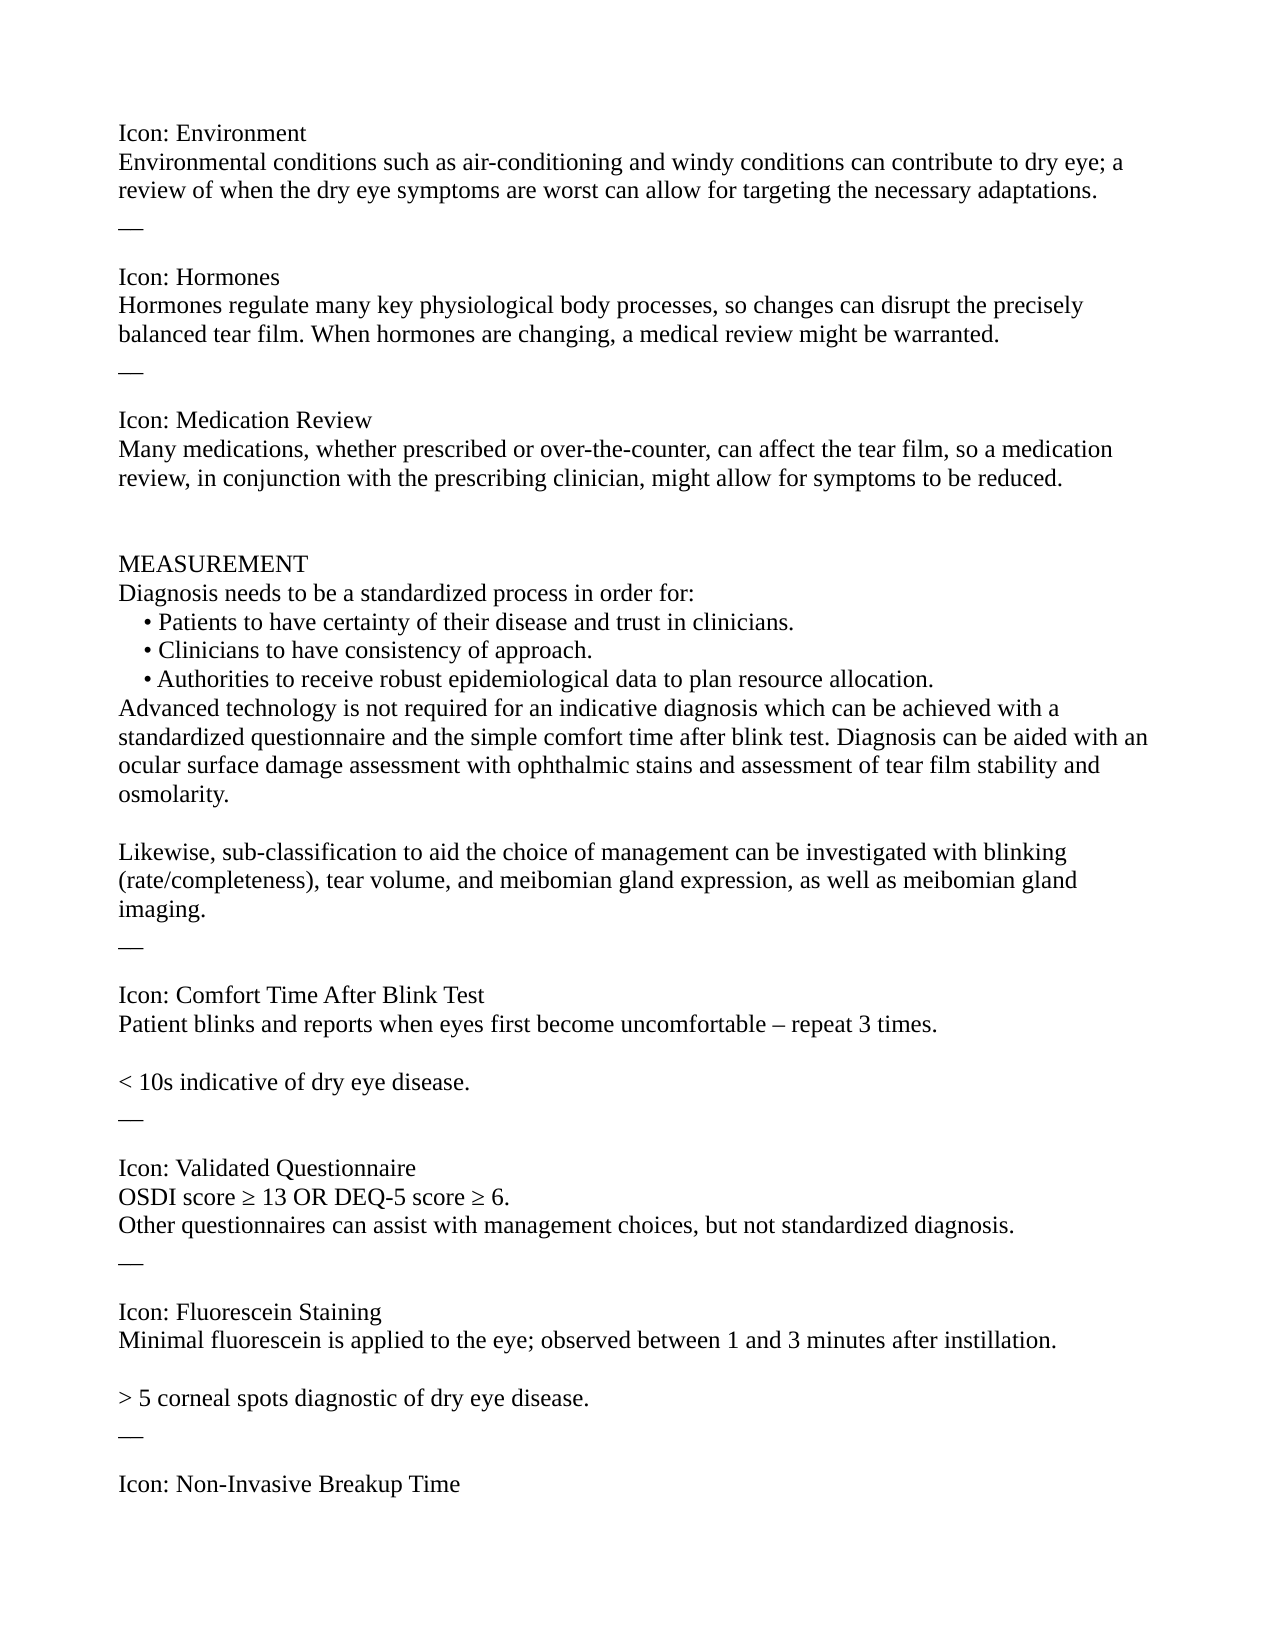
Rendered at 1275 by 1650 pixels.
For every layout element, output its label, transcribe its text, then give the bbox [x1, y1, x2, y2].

text __ [118, 348, 1157, 377]
text Icon: Medication Review [118, 406, 1157, 434]
text Patient blinks and reports when eyes first become uncomfortable – repeat 3 times. [118, 1009, 1157, 1038]
text Diagnosis needs to be a standardized process in order for: [118, 578, 1157, 607]
text Environmental conditions such as air-conditioning and windy conditions can contribute to dry eye; a review of when the dry eye symptoms are worst can allow for targeting the necessary adaptations. [118, 147, 1157, 204]
text Icon: Non-Invasive Breakup Time [118, 1469, 1157, 1498]
text MEASUREMENT [118, 549, 1157, 578]
text Many medications, whether prescribed or over-the-counter, can affect the tear film, so a medication review, in conjunction with the prescribing clinician, might allow for symptoms to be reduced. [118, 434, 1157, 492]
text < 10s indicative of dry eye disease. [118, 1067, 1157, 1096]
text __ [118, 1412, 1157, 1441]
text Icon: Fluorescein Staining [118, 1297, 1157, 1326]
text • Clinicians to have consistency of approach. [118, 636, 1157, 664]
text Advanced technology is not required for an indicative diagnosis which can be achieved with a standardized questionnaire and the simple comfort time after blink test. Diagnosis can be aided with an ocular surface damage assessment with ophthalmic stains and assessment of tear film stability and osmolarity. [118, 693, 1157, 808]
text __ [118, 1239, 1157, 1268]
text • Authorities to receive robust epidemiological data to plan resource allocation. [118, 664, 1157, 693]
text • Patients to have certainty of their disease and trust in clinicians. [118, 607, 1157, 636]
text Likewise, sub-classification to aid the choice of management can be investigated with blinking (rate/completeness), tear volume, and meibomian gland expression, as well as meibomian gland imaging. [118, 837, 1157, 923]
text __ [118, 923, 1157, 952]
text Other questionnaires can assist with management choices, but not standardized diagnosis. [118, 1211, 1157, 1239]
text Icon: Hormones [118, 262, 1157, 291]
text __ [118, 204, 1157, 233]
text Icon: Validated Questionnaire [118, 1153, 1157, 1182]
text > 5 corneal spots diagnostic of dry eye disease. [118, 1383, 1157, 1412]
text Minimal fluorescein is applied to the eye; observed between 1 and 3 minutes after instillation. [118, 1326, 1157, 1354]
text Hormones regulate many key physiological body processes, so changes can disrupt the precisely balanced tear film. When hormones are changing, a medical review might be warranted. [118, 291, 1157, 348]
text Icon: Comfort Time After Blink Test [118, 981, 1157, 1009]
text OSDI score ≥ 13 OR DEQ-5 score ≥ 6. [118, 1182, 1157, 1211]
text __ [118, 1096, 1157, 1124]
text Icon: Environment [118, 118, 1157, 147]
